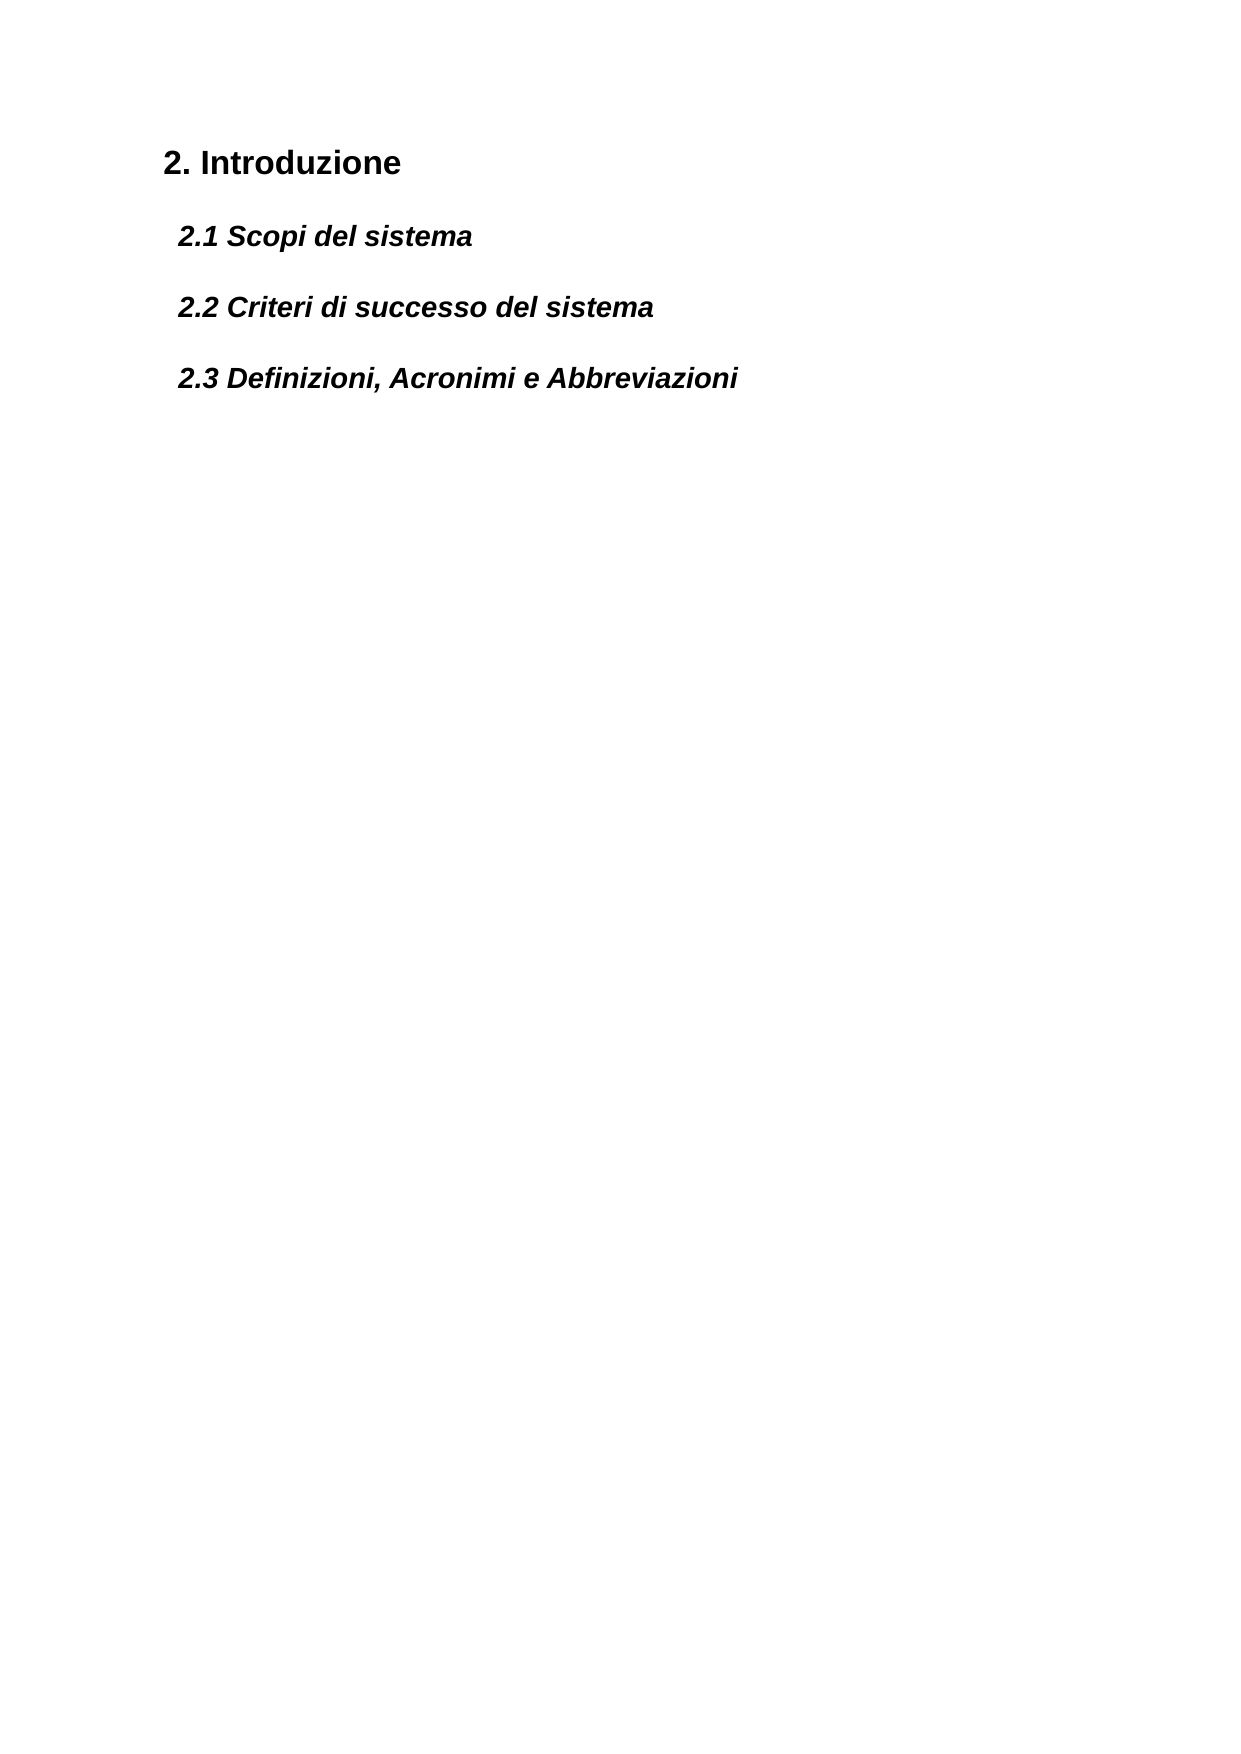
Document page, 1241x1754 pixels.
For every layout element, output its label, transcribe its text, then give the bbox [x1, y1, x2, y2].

subtitle 2.3 Definizioni, Acronimi e Abbreviazioni [118, 361, 1122, 395]
subtitle 2.2 Criteri di successo del sistema [118, 290, 1122, 324]
subtitle 2.1 Scopi del sistema [118, 219, 1122, 253]
subtitle 2. Introduzione [118, 143, 1122, 182]
